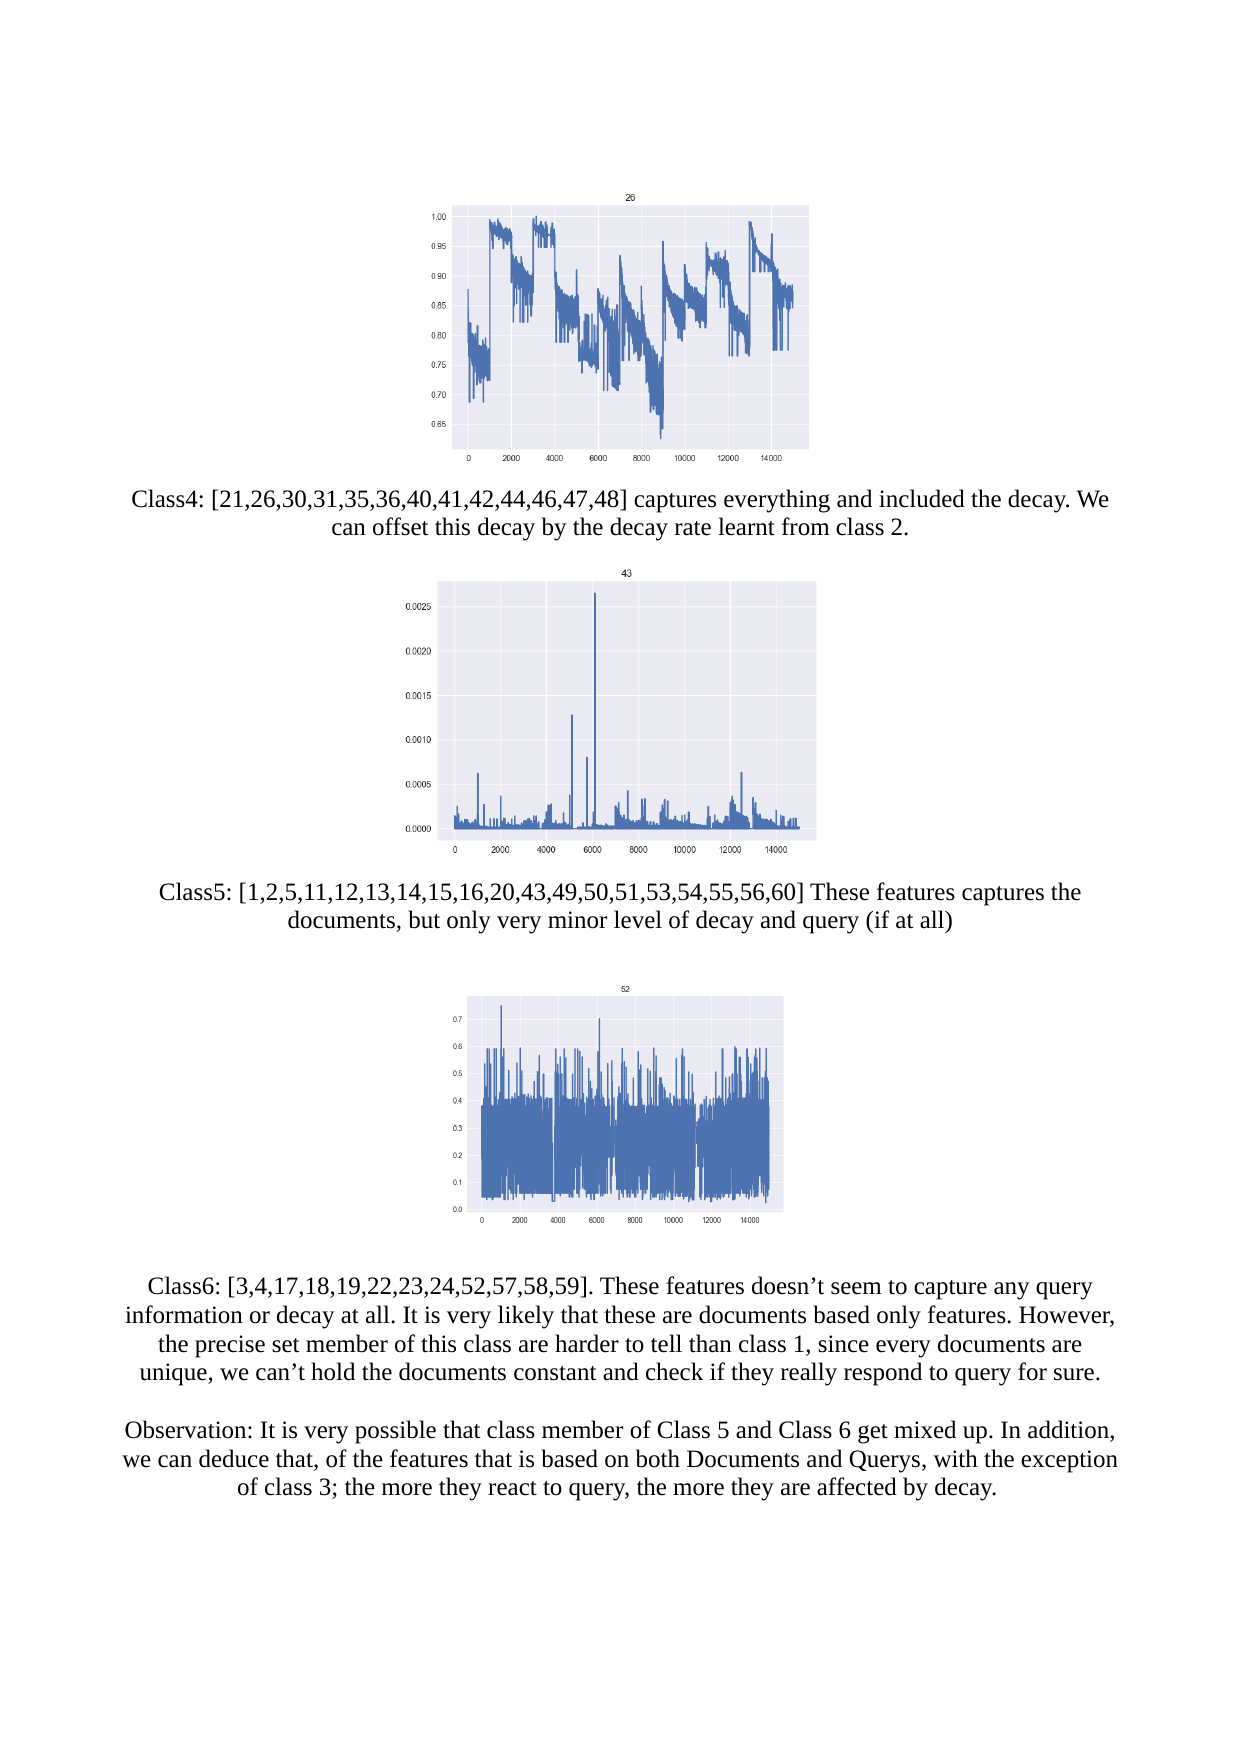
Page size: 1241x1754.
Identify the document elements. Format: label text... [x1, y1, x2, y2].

text Class6: [3,4,17,18,19,22,23,24,52,57,58,59]. These features doesn’t seem to capture any query information or decay at all. It is very likely that these are documents based only features. However, the precise set member of this class are harder to tell than class 1, since every documents are unique, we can’t hold the documents constant and check if they really respond to query for sure. [118, 1271, 1122, 1386]
text Class4: [21,26,30,31,35,36,40,41,42,44,46,47,48] captures everything and included the decay. We can offset this decay by the decay rate learnt from class 2. [118, 147, 1122, 541]
picture [416, 962, 824, 1243]
text Observation: It is very possible that class member of Class 5 and Class 6 get mixed up. In addition, we can deduce that, of the features that is based on both Documents and Querys, with the exception of class 3; the more they react to query, the more they are affected by decay. [118, 1415, 1122, 1501]
picture [376, 541, 864, 877]
picture [394, 167, 855, 484]
text Class5: [1,2,5,11,12,13,14,15,16,20,43,49,50,51,53,54,55,56,60] These features captures the documents, but only very minor level of decay and query (if at all) [118, 541, 1122, 934]
